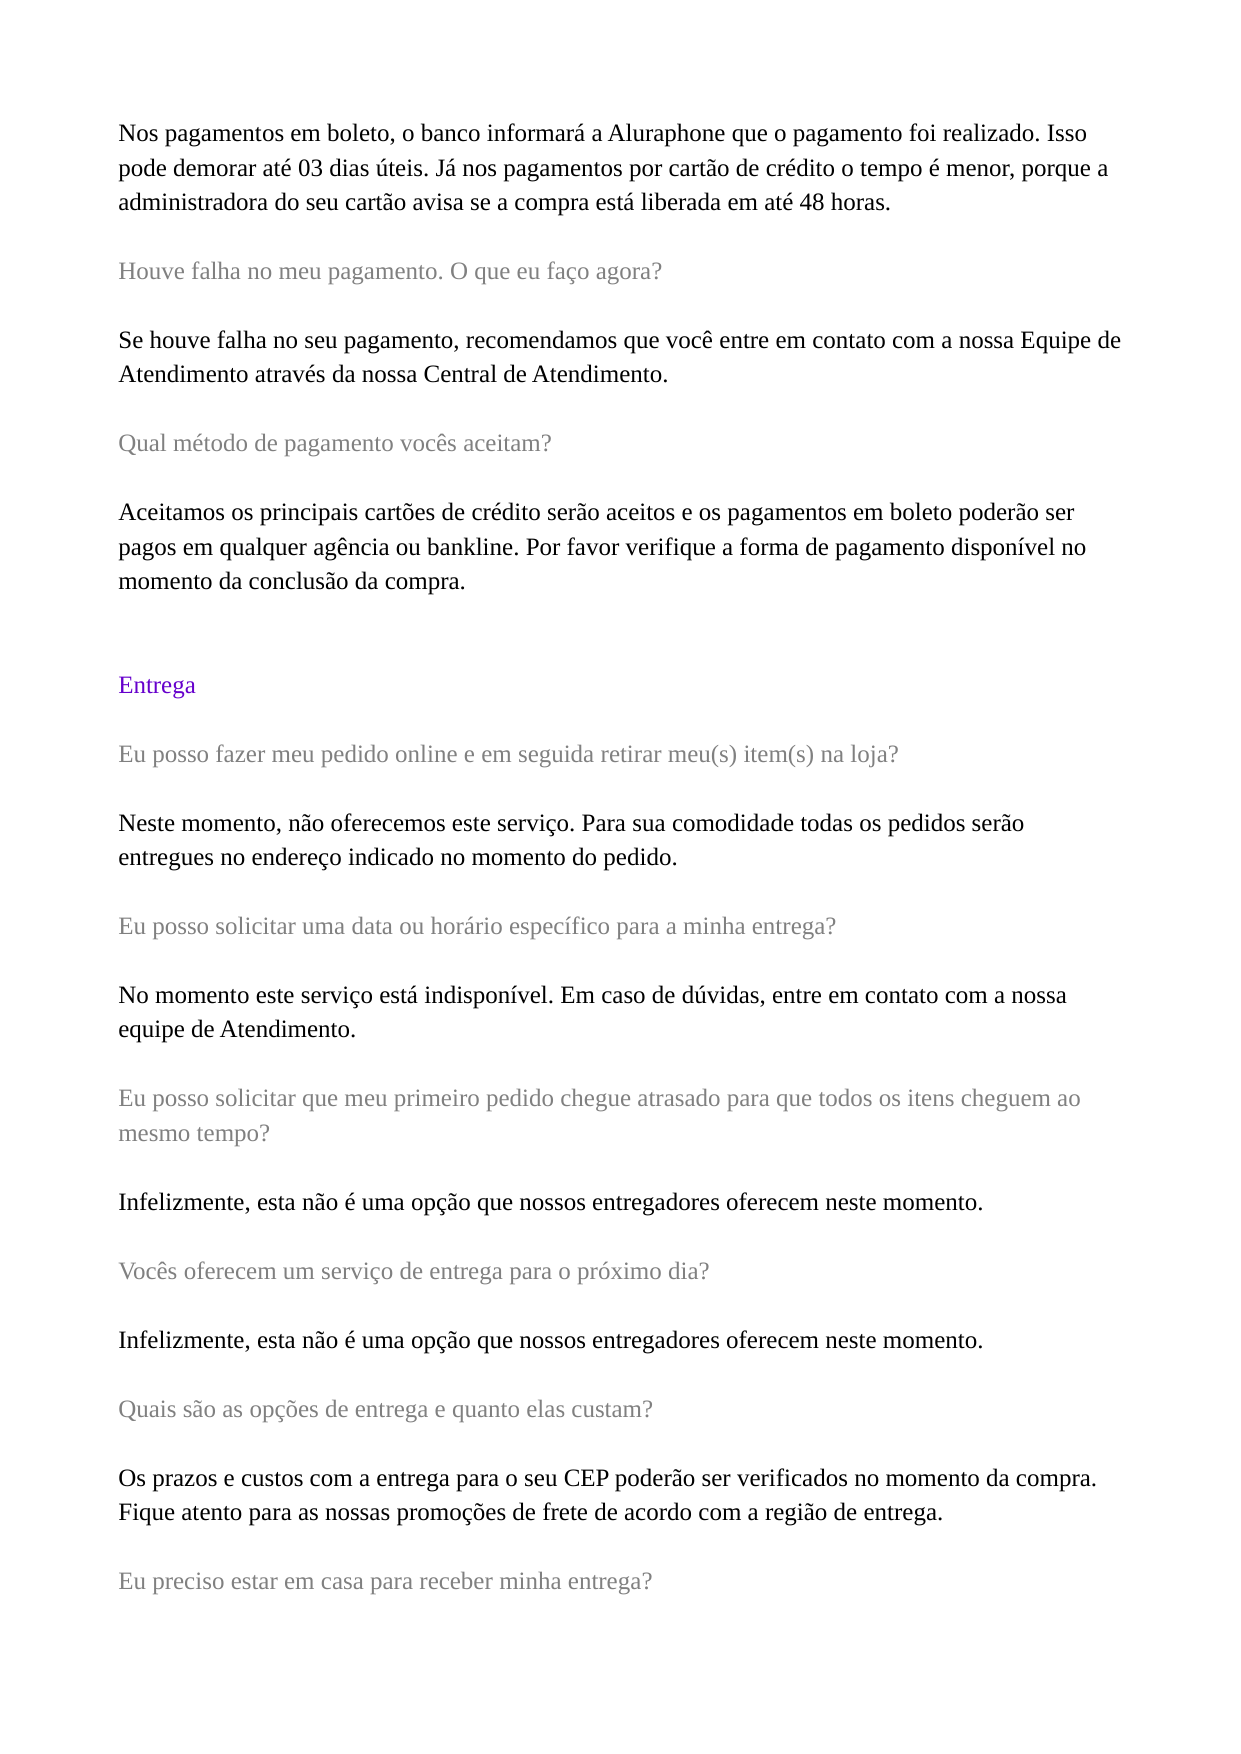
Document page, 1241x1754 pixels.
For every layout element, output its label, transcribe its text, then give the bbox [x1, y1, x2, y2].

text No momento este serviço está indisponível. Em caso de dúvidas, entre em contato com a nossa equipe de Atendimento. [118, 980, 1122, 1043]
text Entrega [118, 670, 1122, 698]
text Houve falha no meu pagamento. O que eu faço agora? [118, 256, 1122, 285]
text Infelizmente, esta não é uma opção que nossos entregadores oferecem neste momento. [118, 1325, 1122, 1354]
text Eu posso solicitar que meu primeiro pedido chegue atrasado para que todos os itens cheguem ao mesmo tempo? [118, 1083, 1122, 1147]
text Quais são as opções de entrega e quanto elas custam? [118, 1394, 1122, 1423]
text Infelizmente, esta não é uma opção que nossos entregadores oferecem neste momento. [118, 1187, 1122, 1216]
text Qual método de pagamento vocês aceitam? [118, 428, 1122, 457]
text Vocês oferecem um serviço de entrega para o próximo dia? [118, 1256, 1122, 1285]
text Eu posso solicitar uma data ou horário específico para a minha entrega? [118, 911, 1122, 940]
text Nos pagamentos em boleto, o banco informará a Aluraphone que o pagamento foi realizado. Isso pode demorar até 03 dias úteis. Já nos pagamentos por cartão de crédito o tempo é menor, porque a administradora do seu cartão avisa se a compra está liberada em até 48 horas. [118, 118, 1122, 216]
text Neste momento, não oferecemos este serviço. Para sua comodidade todas os pedidos serão entregues no endereço indicado no momento do pedido. [118, 808, 1122, 871]
text Eu preciso estar em casa para receber minha entrega? [118, 1566, 1122, 1595]
text Aceitamos os principais cartões de crédito serão aceitos e os pagamentos em boleto poderão ser pagos em qualquer agência ou bankline. Por favor verifique a forma de pagamento disponível no momento da conclusão da compra. [118, 497, 1122, 595]
text Os prazos e custos com a entrega para o seu CEP poderão ser verificados no momento da compra. Fique atento para as nossas promoções de frete de acordo com a região de entrega. [118, 1463, 1122, 1526]
text Se houve falha no seu pagamento, recomendamos que você entre em contato com a nossa Equipe de Atendimento através da nossa Central de Atendimento. [118, 325, 1122, 388]
text Eu posso fazer meu pedido online e em seguida retirar meu(s) item(s) na loja? [118, 739, 1122, 767]
